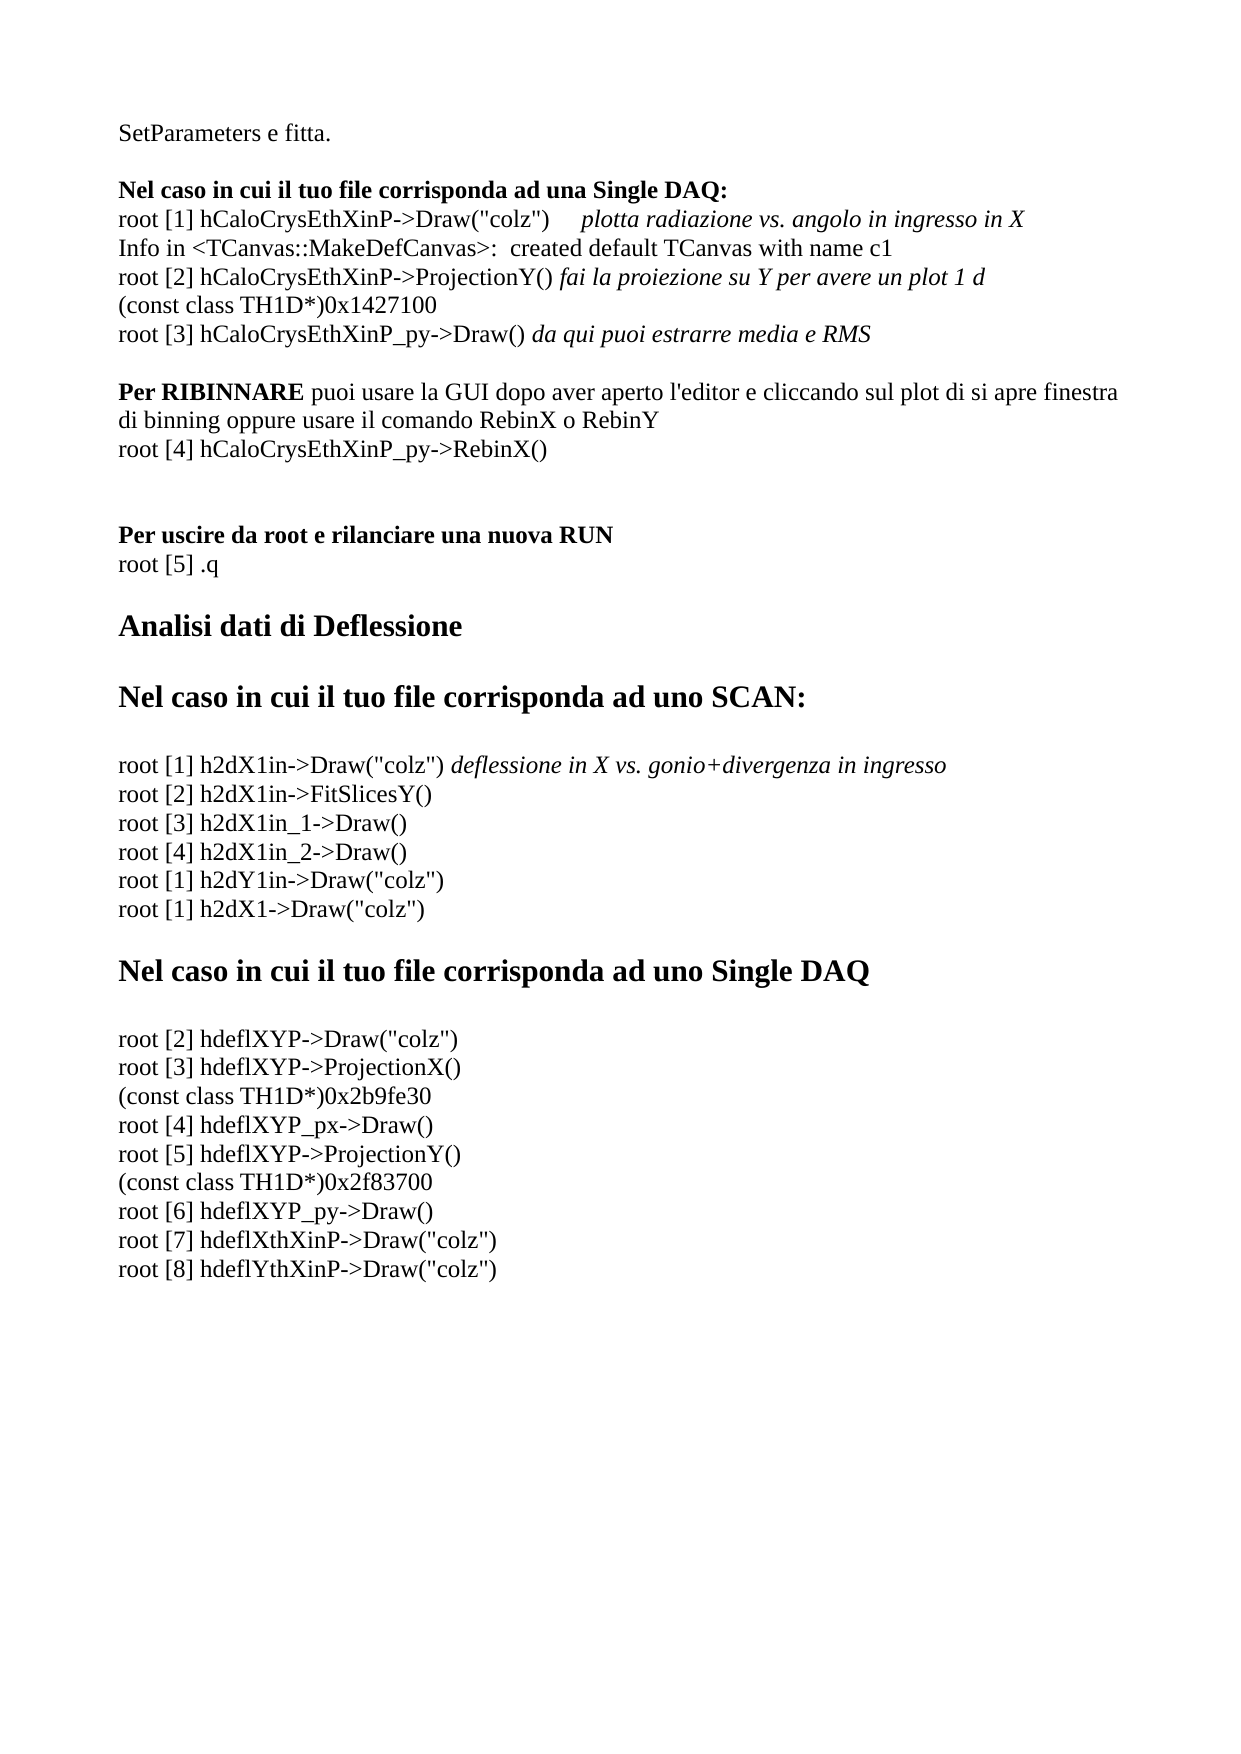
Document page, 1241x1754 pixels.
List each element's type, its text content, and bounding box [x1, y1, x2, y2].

text Per RIBINNARE puoi usare la GUI dopo aver aperto l'editor e cliccando sul plot di si apre finestra di binning oppure usare il comando RebinX o RebinY [118, 377, 1122, 434]
text Nel caso in cui il tuo file corrisponda ad uno Single DAQ [118, 952, 1122, 988]
text root [2] hCaloCrysEthXinP->ProjectionY() fai la proiezione su Y per avere un plot 1 d [118, 262, 1122, 291]
text root [1] h2dX1->Draw("colz") [118, 894, 1122, 923]
text root [3] hCaloCrysEthXinP_py->Draw() da qui puoi estrarre media e RMS [118, 319, 1122, 348]
text root [4] hCaloCrysEthXinP_py->RebinX() [118, 434, 1122, 463]
text root [4] hdeflXYP_px->Draw() [118, 1110, 1122, 1139]
text (const class TH1D*)0x2f83700 [118, 1167, 1122, 1196]
text root [2] hdeflXYP->Draw("colz") [118, 1024, 1122, 1052]
text root [6] hdeflXYP_py->Draw() [118, 1196, 1122, 1225]
text SetParameters e fitta. [118, 118, 1122, 147]
text root [8] hdeflYthXinP->Draw("colz") [118, 1254, 1122, 1282]
text root [3] h2dX1in_1->Draw() [118, 808, 1122, 837]
text root [1] h2dX1in->Draw("colz") deflessione in X vs. gonio+divergenza in ingresso [118, 751, 1122, 779]
text root [3] hdeflXYP->ProjectionX() [118, 1052, 1122, 1081]
text root [1] hCaloCrysEthXinP->Draw("colz") plotta radiazione vs. angolo in ingresso in X [118, 204, 1122, 233]
text root [4] h2dX1in_2->Draw() [118, 837, 1122, 866]
text (const class TH1D*)0x2b9fe30 [118, 1081, 1122, 1110]
text root [5] hdeflXYP->ProjectionY() [118, 1139, 1122, 1167]
text Nel caso in cui il tuo file corrisponda ad una Single DAQ: [118, 176, 1122, 204]
text root [7] hdeflXthXinP->Draw("colz") [118, 1225, 1122, 1254]
text Info in <TCanvas::MakeDefCanvas>: created default TCanvas with name c1 [118, 233, 1122, 262]
text root [5] .q [118, 549, 1122, 578]
text Nel caso in cui il tuo file corrisponda ad uno SCAN: [118, 679, 1122, 715]
text Analisi dati di Deflessione [118, 607, 1122, 643]
text root [1] h2dY1in->Draw("colz") [118, 866, 1122, 894]
text root [2] h2dX1in->FitSlicesY() [118, 779, 1122, 808]
text (const class TH1D*)0x1427100 [118, 291, 1122, 319]
text Per uscire da root e rilanciare una nuova RUN [118, 521, 1122, 549]
